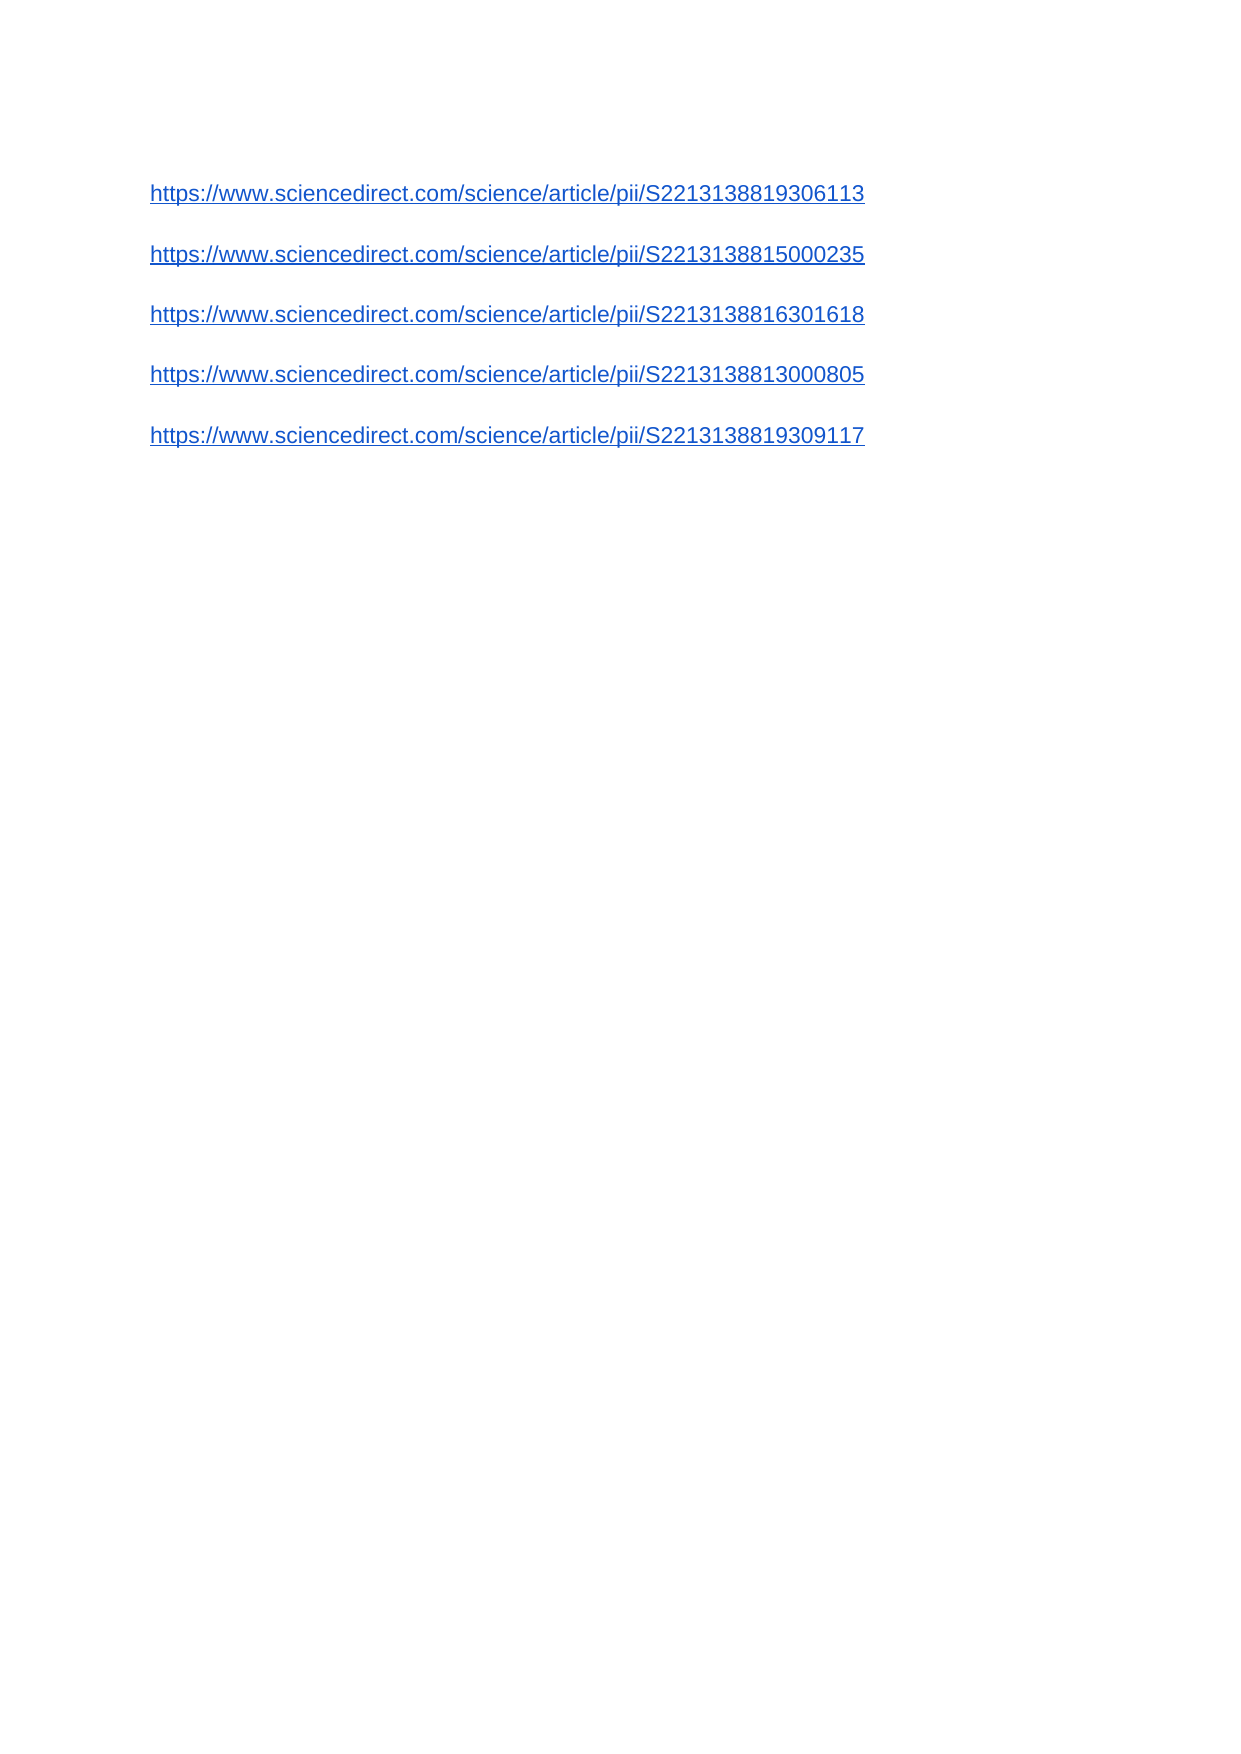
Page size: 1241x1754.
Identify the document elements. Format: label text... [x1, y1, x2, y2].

text https://www.sciencedirect.com/science/article/pii/S2213138819309117 [150, 422, 1090, 448]
text https://www.sciencedirect.com/science/article/pii/S2213138816301618 [150, 301, 1090, 327]
text https://www.sciencedirect.com/science/article/pii/S2213138819306113 [150, 180, 1090, 207]
text https://www.sciencedirect.com/science/article/pii/S2213138813000805 [150, 361, 1090, 388]
text https://www.sciencedirect.com/science/article/pii/S2213138815000235 [150, 241, 1090, 267]
